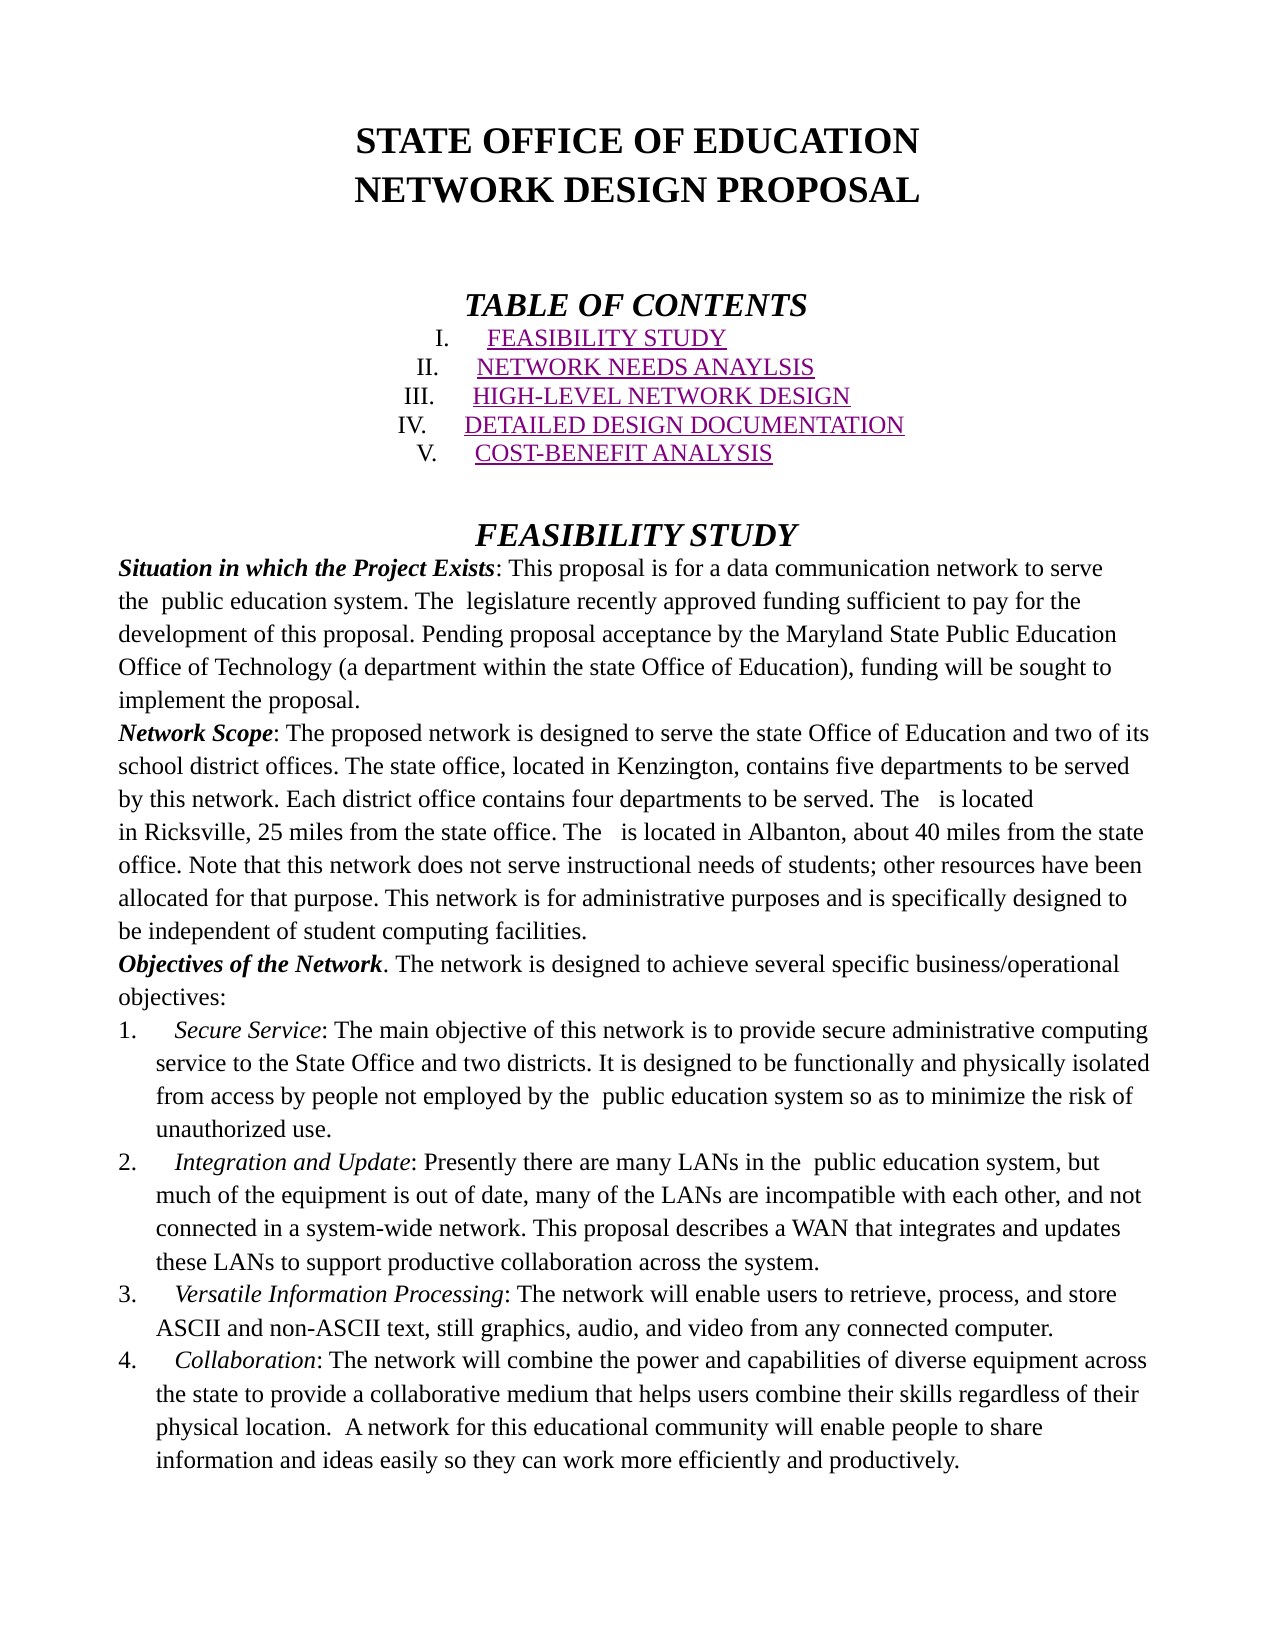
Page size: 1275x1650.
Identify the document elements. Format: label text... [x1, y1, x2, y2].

table_cell II. NETWORK NEEDS ANAYLSIS [347, 352, 928, 381]
text Network Scope: The proposed network is designed to serve the state Office of Education and two of its school district offices. The state office, located in Kenzington, contains five departments to be served by this network. Each district office contains four departments to be served. The is located in Ricksville, 25 miles from the state office. The is located in Albanton, about 40 miles from the state office. Note that this network does not serve instructional needs of students; other resources have been allocated for that purpose. This network is for administrative purposes and is specifically designed to be independent of student computing facilities. [118, 718, 1157, 945]
text NETWORK DESIGN PROPOSAL [118, 168, 1157, 211]
text 2. Integration and Update: Presently there are many LANs in the public education system, but much of the equipment is out of date, many of the LANs are incompatible with each other, and not connected in a system-wide network. This proposal describes a WAN that integrates and updates these LANs to support productive collaboration across the system. [118, 1147, 1157, 1275]
text STATE OFFICE OF EDUCATION [118, 118, 1157, 161]
table_cell V. COST-BENEFIT ANALYSIS [347, 439, 928, 467]
text 3. Versatile Information Processing: The network will enable users to retrieve, process, and store ASCII and non-ASCII text, still graphics, audio, and video from any connected computer. [118, 1279, 1157, 1341]
table_header TABLE OF CONTENTS [347, 217, 928, 323]
text 1. Secure Service: The main objective of this network is to provide secure administrative computing service to the State Office and two districts. It is designed to be functionally and physically isolated from access by people not employed by the public education system so as to minimize the risk of unauthorized use. [118, 1015, 1157, 1143]
text Objectives of the Network. The network is designed to achieve several specific business/operational objectives: [118, 949, 1157, 1011]
table_cell IV. DETAILED DESIGN DOCUMENTATION [347, 410, 928, 438]
text Situation in which the Project Exists: This proposal is for a data communication network to serve the public education system. The legislature recently approved funding sufficient to pay for the development of this proposal. Pending proposal acceptance by the Maryland State Public Education Office of Technology (a department within the state Office of Education), funding will be sought to implement the proposal. [118, 553, 1157, 714]
text 4. Collaboration: The network will combine the power and capabilities of diverse equipment across the state to provide a collaborative medium that helps users combine their skills regardless of their physical location. A network for this educational community will enable people to share information and ideas easily so they can work more efficiently and productively. [118, 1346, 1157, 1473]
table_cell I. FEASIBILITY STUDY [347, 324, 928, 352]
table_cell III. HIGH-LEVEL NETWORK DESIGN [347, 381, 928, 410]
subtitle FEASIBILITY STUDY [118, 515, 1157, 553]
